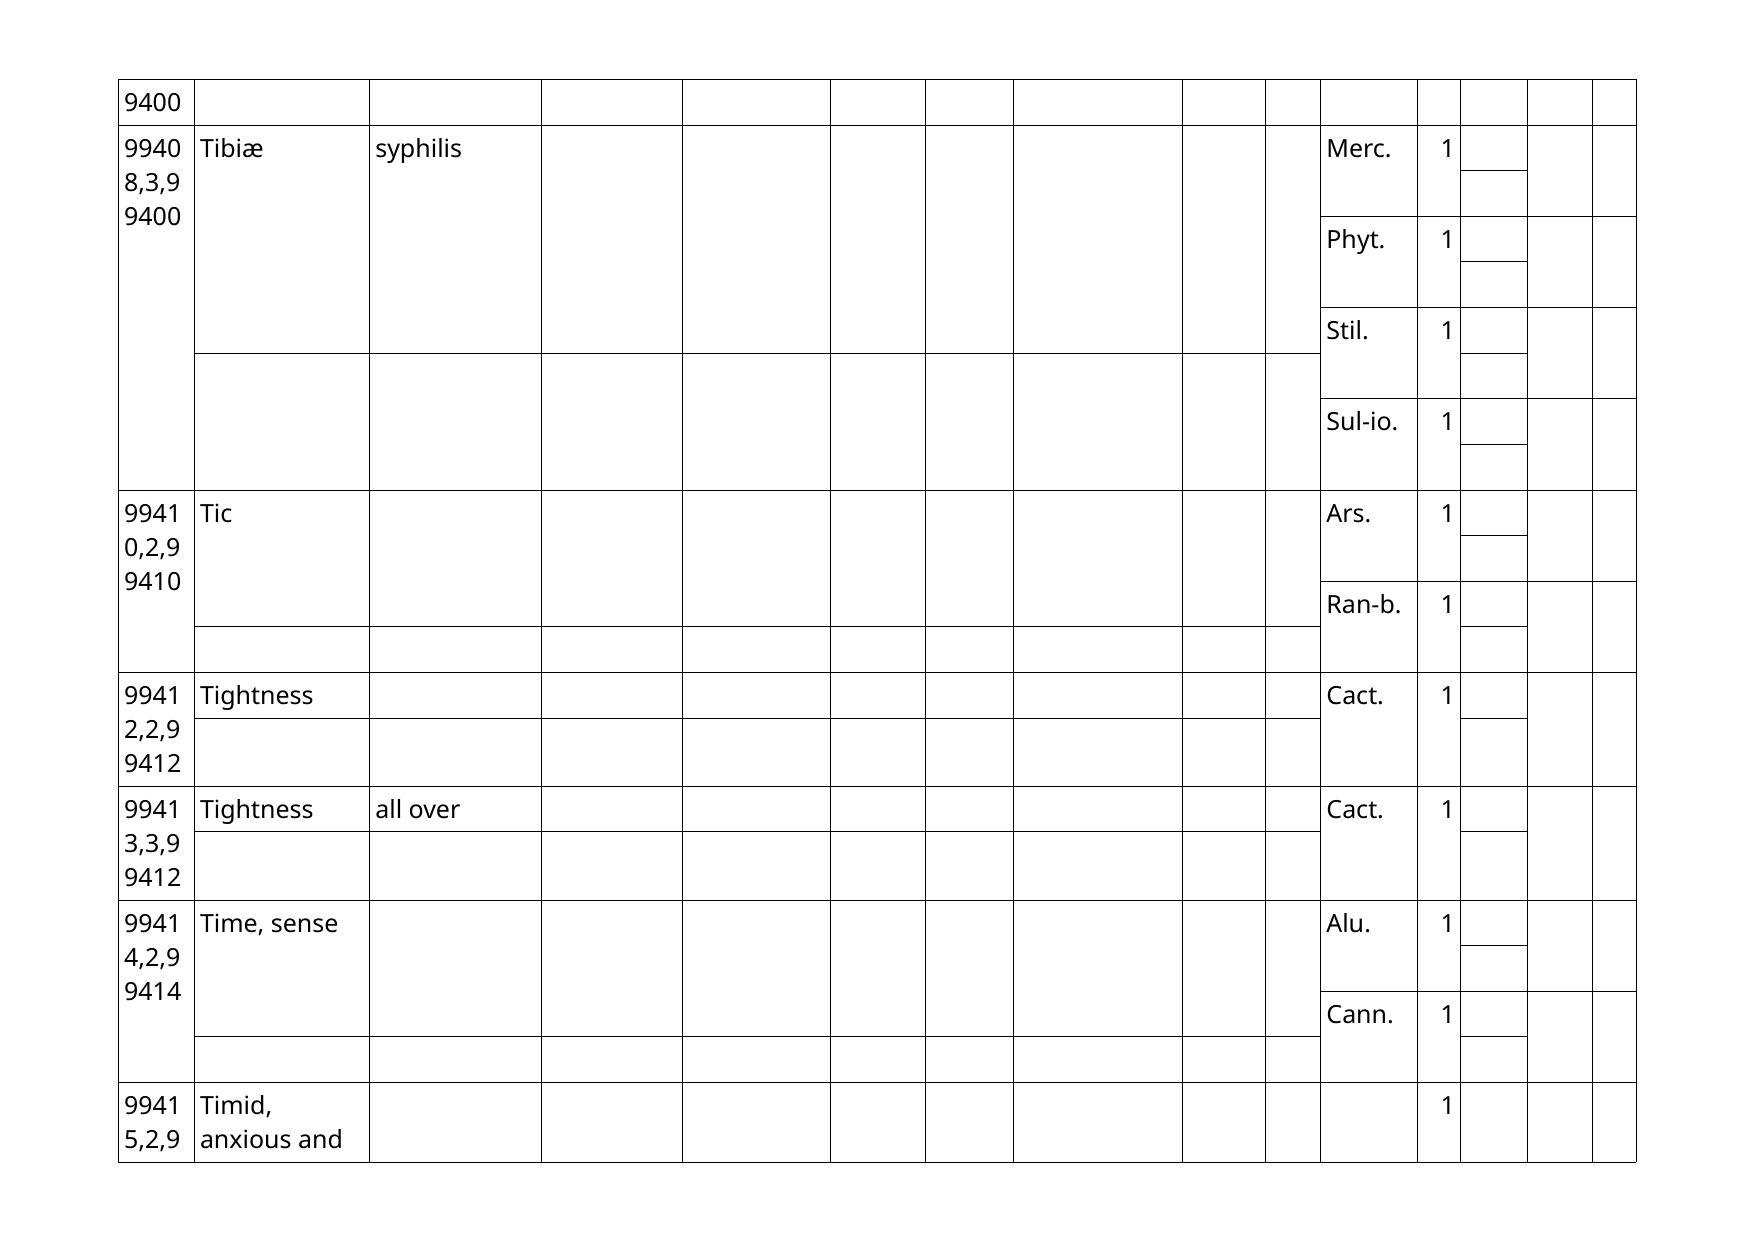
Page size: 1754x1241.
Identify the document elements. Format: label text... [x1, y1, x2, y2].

table_cell [1528, 491, 1592, 581]
table_cell [1014, 719, 1182, 786]
table_cell syphilis [370, 126, 541, 353]
table_cell [1266, 1037, 1320, 1082]
table_cell [1183, 832, 1265, 899]
table_cell [1593, 992, 1636, 1082]
table_cell [1528, 399, 1592, 489]
table_cell 1 [1418, 308, 1460, 398]
table_cell [1014, 126, 1182, 353]
table_cell 99413,3,99412 [119, 787, 194, 899]
table_cell [1528, 80, 1592, 124]
table_cell [683, 80, 830, 124]
table_cell [1593, 491, 1636, 581]
table_cell [926, 719, 1013, 786]
table_cell [926, 491, 1013, 626]
table_cell [683, 491, 830, 626]
table_cell [1593, 901, 1636, 991]
table_cell [1461, 399, 1527, 444]
table_cell [1528, 1083, 1592, 1162]
table_cell [683, 719, 830, 786]
table_cell [1528, 308, 1592, 398]
table_cell Stil. [1321, 308, 1417, 398]
table_cell [831, 832, 925, 899]
table_cell [1461, 832, 1527, 899]
table_cell 1 [1418, 673, 1460, 786]
table_cell [926, 787, 1013, 831]
table_cell Ars. [1321, 491, 1417, 581]
table_cell [683, 787, 830, 831]
table_cell [1014, 1037, 1182, 1082]
table_cell [1461, 992, 1527, 1036]
table_cell 99415,2,9 [119, 1083, 194, 1162]
table_cell [1593, 217, 1636, 307]
table_cell [1183, 354, 1265, 489]
table_cell [1266, 354, 1320, 489]
table_cell 1 [1418, 1083, 1460, 1162]
table_cell [1461, 308, 1527, 353]
table_cell [1014, 627, 1182, 672]
table_cell [1593, 308, 1636, 398]
table_cell [831, 1037, 925, 1082]
table_cell Alu. [1321, 901, 1417, 991]
table_cell [1266, 673, 1320, 718]
table_cell [831, 627, 925, 672]
table_cell 1 [1418, 399, 1460, 489]
table_cell [926, 1083, 1013, 1162]
table_cell [542, 1037, 682, 1082]
table_cell Phyt. [1321, 217, 1417, 307]
table_cell [370, 832, 541, 899]
table_cell [1014, 901, 1182, 1036]
table_cell [370, 491, 541, 626]
table_cell [1266, 787, 1320, 831]
table_cell [370, 627, 541, 672]
table_cell [1183, 627, 1265, 672]
table_cell [1461, 627, 1527, 672]
table_cell [831, 126, 925, 353]
table_cell [1461, 80, 1527, 124]
table_cell Cact. [1321, 787, 1417, 899]
table_cell [1183, 901, 1265, 1036]
table_cell [683, 126, 830, 353]
table_cell [1266, 1083, 1320, 1162]
table_cell [683, 673, 830, 718]
table_cell [1014, 787, 1182, 831]
table_cell [1183, 1083, 1265, 1162]
table_cell [370, 354, 541, 489]
table_cell [542, 673, 682, 718]
table_cell 99410,2,99410 [119, 491, 194, 672]
table_cell 1 [1418, 901, 1460, 991]
table_cell [1461, 262, 1527, 307]
table_cell [1183, 491, 1265, 626]
table_cell Ran-b. [1321, 582, 1417, 672]
table_cell [926, 1037, 1013, 1082]
table_cell [831, 673, 925, 718]
table_cell Cann. [1321, 992, 1417, 1082]
table_cell [1461, 536, 1527, 581]
table_cell [1593, 399, 1636, 489]
table_cell [1266, 719, 1320, 786]
table_cell [1266, 901, 1320, 1036]
table_cell [1461, 582, 1527, 626]
table_cell [1461, 946, 1527, 991]
table_cell [683, 1083, 830, 1162]
table_cell [1418, 80, 1460, 124]
table_cell [831, 354, 925, 489]
table_cell [542, 1083, 682, 1162]
table_cell [1461, 126, 1527, 170]
table_cell [1528, 901, 1592, 991]
table_cell [370, 719, 541, 786]
table_cell [831, 80, 925, 124]
table_cell [1183, 719, 1265, 786]
table_cell Tibiæ [195, 126, 369, 353]
table_cell 1 [1418, 491, 1460, 581]
table_cell [1593, 80, 1636, 124]
table_cell [1528, 217, 1592, 307]
table_cell [1266, 627, 1320, 672]
table_cell [1593, 1083, 1636, 1162]
table_cell [831, 491, 925, 626]
table_cell [926, 354, 1013, 489]
table_cell [1593, 126, 1636, 216]
table_cell [195, 719, 369, 786]
table_cell [1266, 126, 1320, 353]
table_cell [926, 832, 1013, 899]
table_cell [683, 354, 830, 489]
table_cell [542, 719, 682, 786]
table_cell [1321, 80, 1417, 124]
table_cell Sul-io. [1321, 399, 1417, 489]
table_cell [683, 627, 830, 672]
table_cell [1183, 787, 1265, 831]
table_cell [1183, 126, 1265, 353]
table_cell [195, 627, 369, 672]
table_cell [1461, 901, 1527, 945]
table_cell [1528, 992, 1592, 1082]
table_cell [542, 126, 682, 353]
table_cell [1266, 491, 1320, 626]
table_cell Time, sense [195, 901, 369, 1036]
table_cell [1266, 80, 1320, 124]
table_cell 1 [1418, 126, 1460, 216]
table_cell [195, 832, 369, 899]
table_cell [1014, 832, 1182, 899]
table_cell [926, 901, 1013, 1036]
table_cell [1593, 673, 1636, 786]
table_cell Merc. [1321, 126, 1417, 216]
table_cell [1593, 582, 1636, 672]
table_cell [1461, 1037, 1527, 1082]
table_cell [370, 673, 541, 718]
table_cell [1183, 80, 1265, 124]
table_cell Tightness [195, 787, 369, 831]
table_cell [370, 80, 541, 124]
table_cell [195, 1037, 369, 1082]
table_cell [831, 901, 925, 1036]
table_cell [831, 1083, 925, 1162]
table_cell [926, 126, 1013, 353]
table_cell [926, 627, 1013, 672]
table_cell [1183, 1037, 1265, 1082]
table_cell [1461, 171, 1527, 216]
table_cell [831, 719, 925, 786]
table_cell [195, 354, 369, 489]
table_cell [1014, 354, 1182, 489]
table_cell [1461, 719, 1527, 786]
table_cell [1528, 787, 1592, 899]
table_cell 1 [1418, 582, 1460, 672]
table_cell [1528, 126, 1592, 216]
table_cell [542, 491, 682, 626]
table_cell [1461, 1083, 1527, 1162]
table_cell [1461, 491, 1527, 535]
table_cell [542, 901, 682, 1036]
table_cell [1014, 673, 1182, 718]
table_cell [831, 787, 925, 831]
table_cell [683, 832, 830, 899]
table_cell [370, 1037, 541, 1082]
table_cell [1014, 1083, 1182, 1162]
table_cell [1461, 787, 1527, 831]
table_cell [1461, 445, 1527, 489]
table_cell [370, 1083, 541, 1162]
table_cell all over [370, 787, 541, 831]
table_cell [926, 80, 1013, 124]
table_cell [542, 354, 682, 489]
table_cell 1 [1418, 992, 1460, 1082]
table_cell [542, 627, 682, 672]
table_cell [1183, 673, 1265, 718]
table_cell [683, 901, 830, 1036]
table_cell [1014, 491, 1182, 626]
table_cell 9400 [119, 80, 194, 124]
table_cell 99414,2,99414 [119, 901, 194, 1082]
table_cell 1 [1418, 217, 1460, 307]
table_cell [1266, 832, 1320, 899]
table_cell 1 [1418, 787, 1460, 899]
table_cell 99408,3,99400 [119, 126, 194, 489]
table_cell [1461, 217, 1527, 261]
table_cell [195, 80, 369, 124]
table_cell Timid, anxious and [195, 1083, 369, 1162]
table_cell [542, 832, 682, 899]
table_cell [683, 1037, 830, 1082]
table_cell Tightness [195, 673, 369, 718]
table_cell [1593, 787, 1636, 899]
table_cell [542, 787, 682, 831]
table_cell [926, 673, 1013, 718]
table_cell Cact. [1321, 673, 1417, 786]
table_cell [1461, 354, 1527, 398]
table_cell [1014, 80, 1182, 124]
table_cell [1528, 673, 1592, 786]
table_cell [1461, 673, 1527, 718]
table_cell [542, 80, 682, 124]
table_cell [1321, 1083, 1417, 1162]
table_cell Tic [195, 491, 369, 626]
table_cell 99412,2,99412 [119, 673, 194, 786]
table_cell [1528, 582, 1592, 672]
table_cell [370, 901, 541, 1036]
